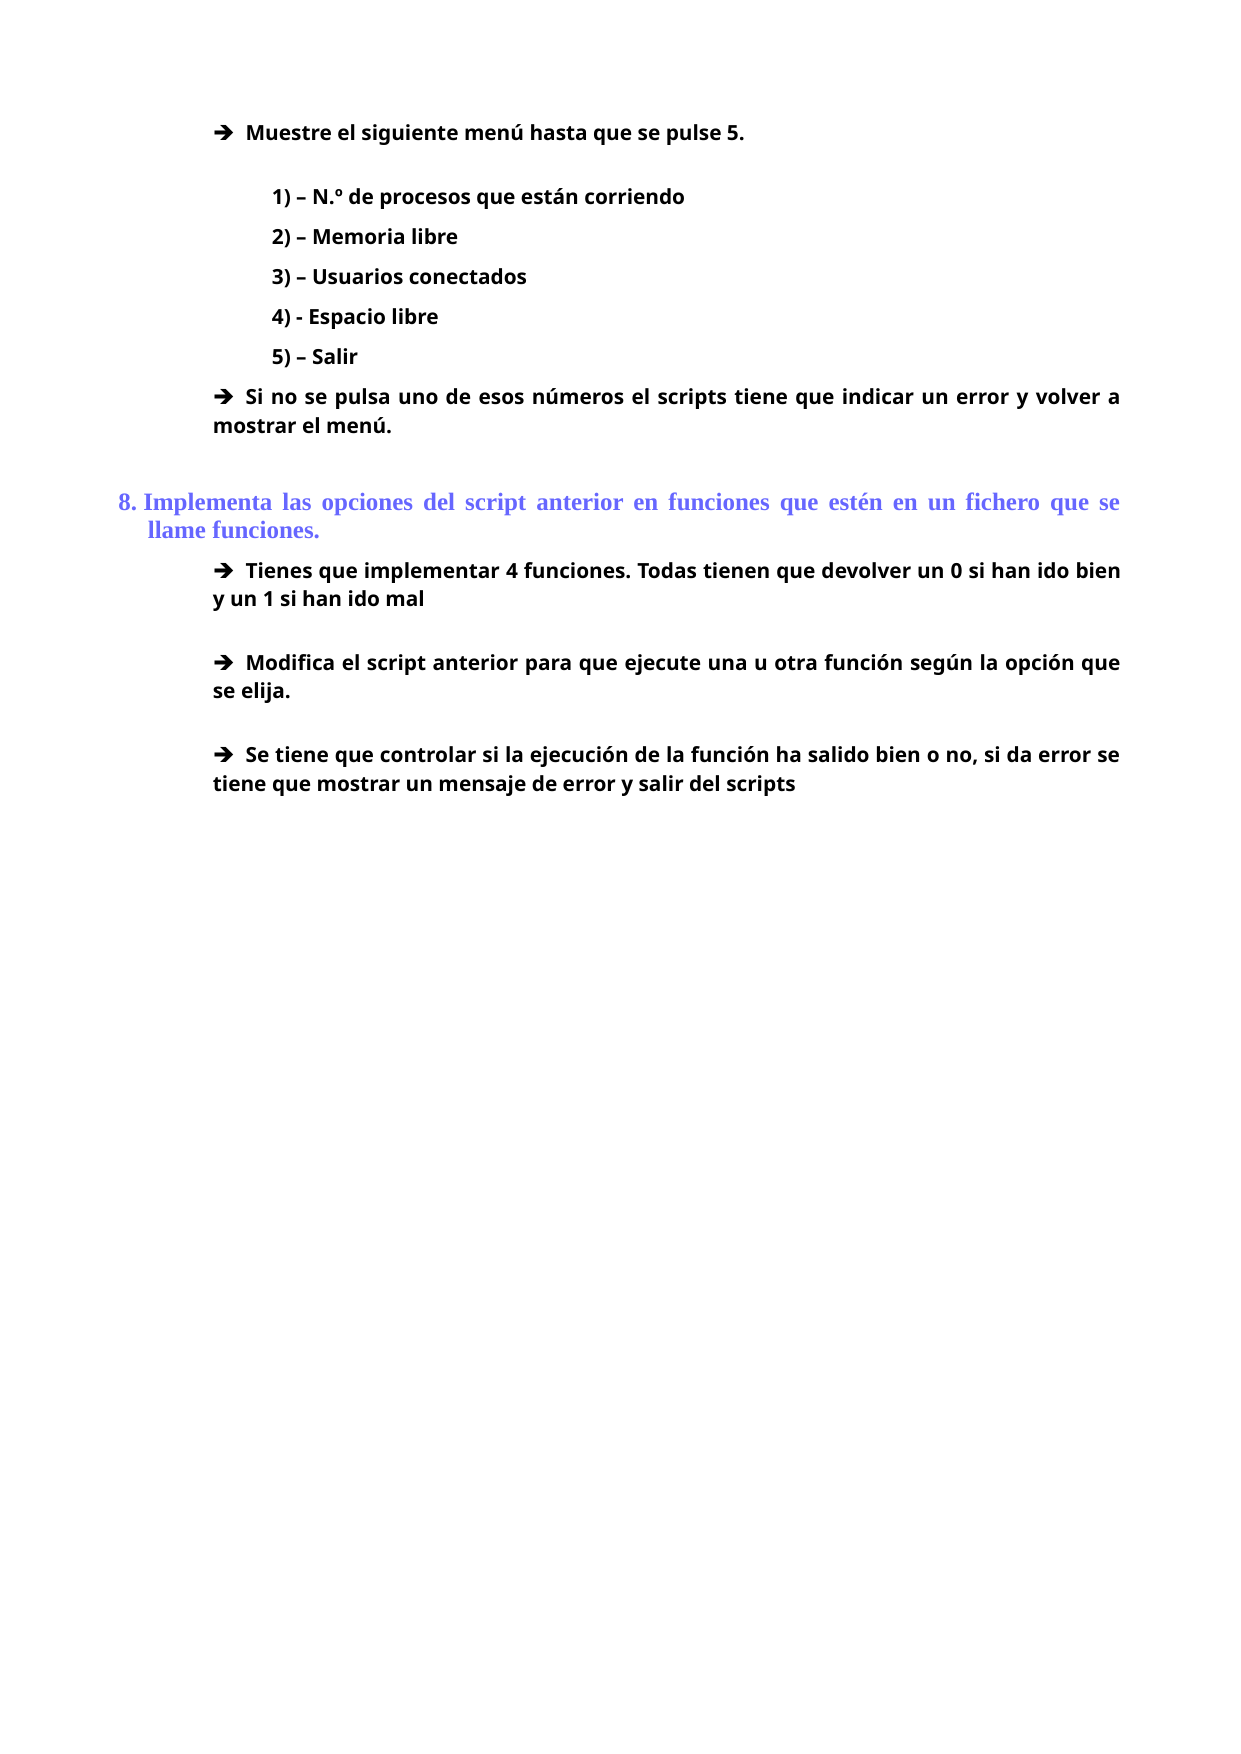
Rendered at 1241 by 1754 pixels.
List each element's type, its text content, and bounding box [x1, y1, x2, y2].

subtitle Tienes que implementar 4 funciones. Todas tienen que devolver un 0 si han ido bien y un 1 si han ido mal [213, 556, 1122, 613]
subtitle 3) – Usuarios conectados [272, 262, 1122, 291]
subtitle Implementa las opciones del script anterior en funciones que estén en un fichero que se llame funciones. [118, 487, 1122, 544]
subtitle Si no se pulsa uno de esos números el scripts tiene que indicar un error y volver a mostrar el menú. [213, 382, 1122, 439]
subtitle Muestre el siguiente menú hasta que se pulse 5. [213, 118, 1122, 147]
subtitle 1) – N.º de procesos que están corriendo [272, 182, 1122, 210]
subtitle 5) – Salir [272, 342, 1122, 371]
subtitle Modifica el script anterior para que ejecute una u otra función según la opción que se elija. [213, 648, 1122, 705]
subtitle Se tiene que controlar si la ejecución de la función ha salido bien o no, si da error se tiene que mostrar un mensaje de error y salir del scripts [213, 740, 1122, 797]
subtitle 2) – Memoria libre [272, 222, 1122, 251]
subtitle 4) - Espacio libre [272, 302, 1122, 331]
